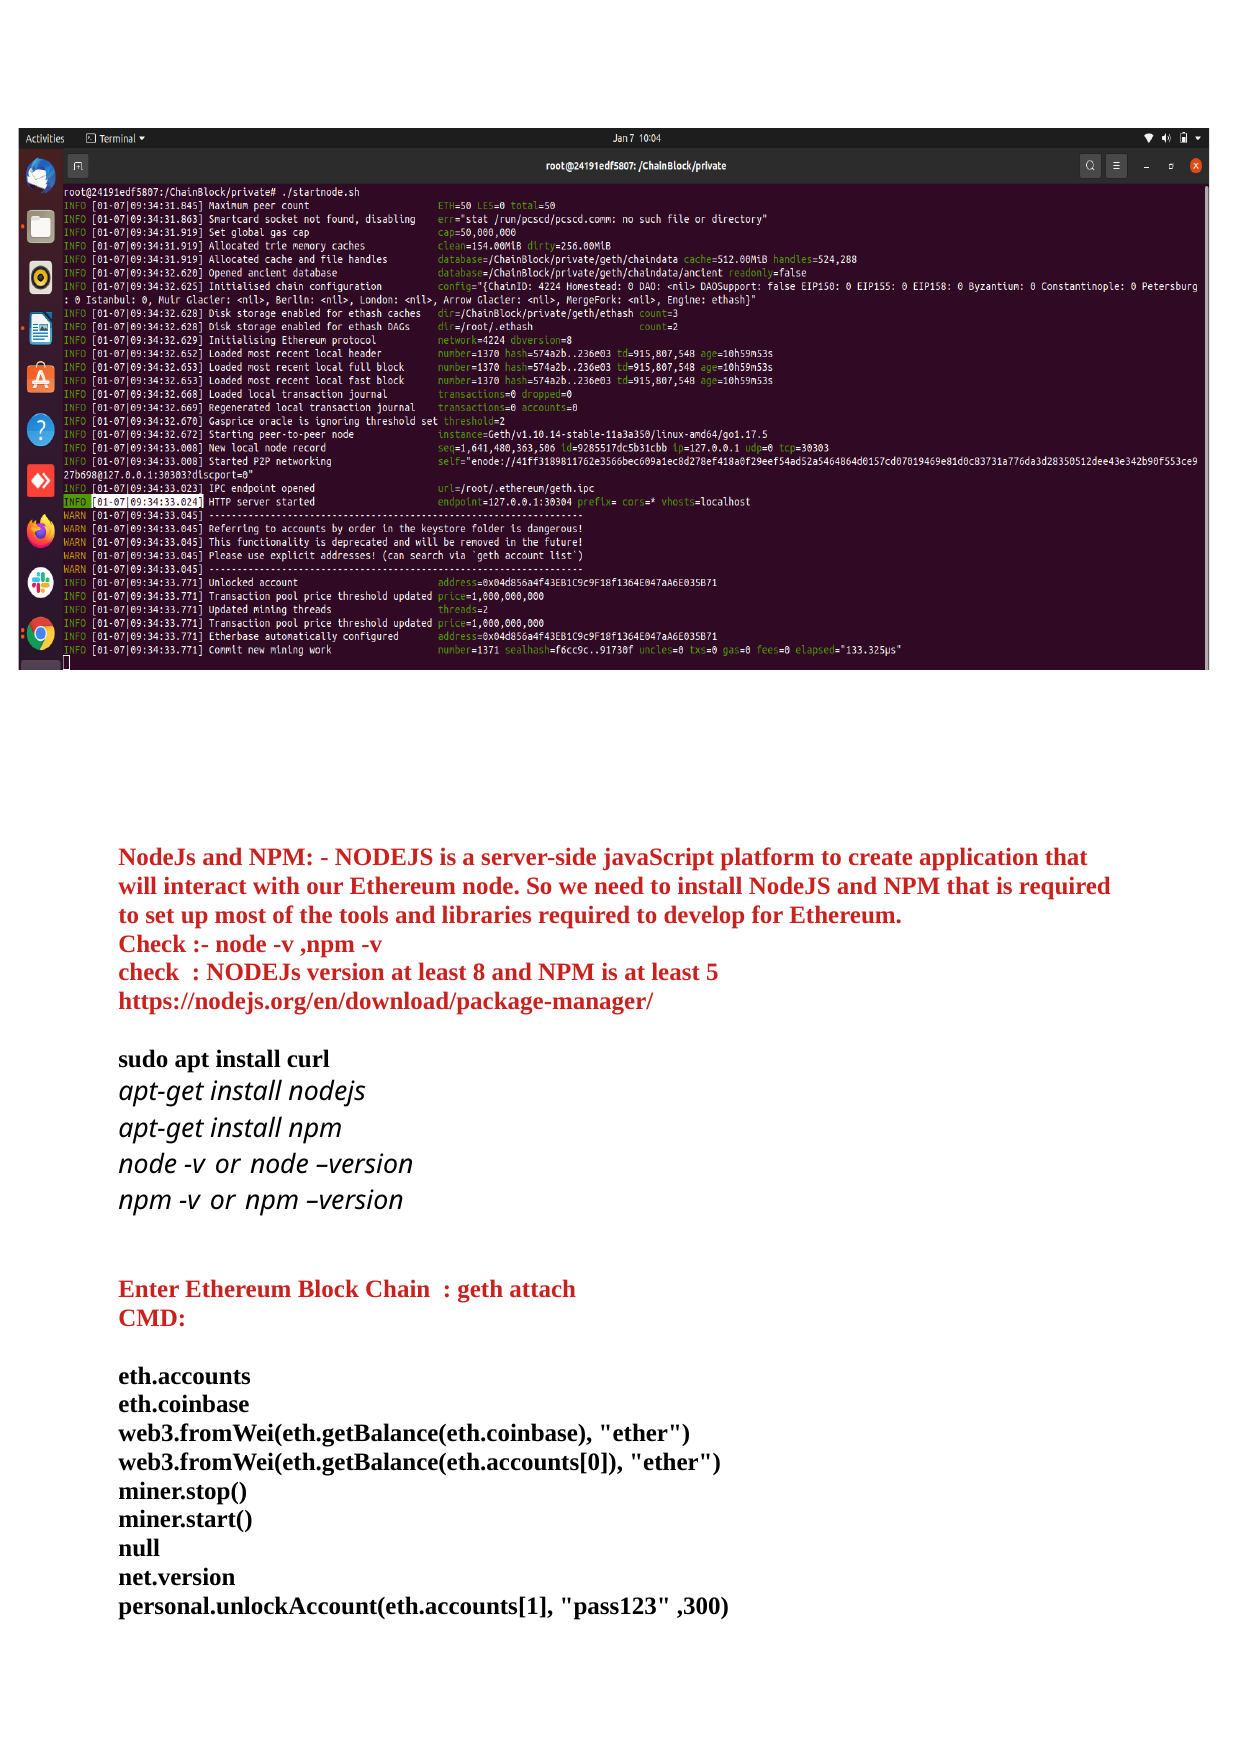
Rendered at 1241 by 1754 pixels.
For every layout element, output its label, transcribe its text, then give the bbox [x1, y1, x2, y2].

text web3.fromWei(eth.getBalance(eth.accounts[0]), "ether") [118, 1447, 1122, 1476]
text eth.accounts [118, 1361, 1122, 1389]
text Enter Ethereum Block Chain : geth attach [118, 1274, 1122, 1303]
text CMD: [118, 1303, 1122, 1332]
text eth.coinbase [118, 1389, 1122, 1418]
text node -v or node –version [118, 1145, 1122, 1181]
text net.version [118, 1562, 1122, 1591]
text NodeJs and NPM: - NODEJS is a server-side javaScript platform to create application that will interact with our Ethereum node. So we need to install NodeJS and NPM that is required to set up most of the tools and libraries required to develop for Ethereum. [118, 842, 1122, 929]
text null [118, 1533, 1122, 1562]
text Check :- node -v ,npm -v [118, 929, 1122, 957]
text apt-get install nodejs [118, 1072, 1122, 1108]
picture [18, 128, 1210, 670]
text personal.unlockAccount(eth.accounts[1], "pass123" ,300) [118, 1591, 1122, 1619]
text miner.stop() [118, 1476, 1122, 1504]
text sudo apt install curl [118, 1044, 1122, 1072]
text miner.start() [118, 1504, 1122, 1533]
text https://nodejs.org/en/download/package-manager/ [118, 986, 1122, 1015]
text web3.fromWei(eth.getBalance(eth.coinbase), "ether") [118, 1418, 1122, 1447]
text check : NODEJs version at least 8 and NPM is at least 5 [118, 957, 1122, 986]
text apt-get install npm [118, 1108, 1122, 1145]
text npm -v or npm –version [118, 1181, 1122, 1217]
